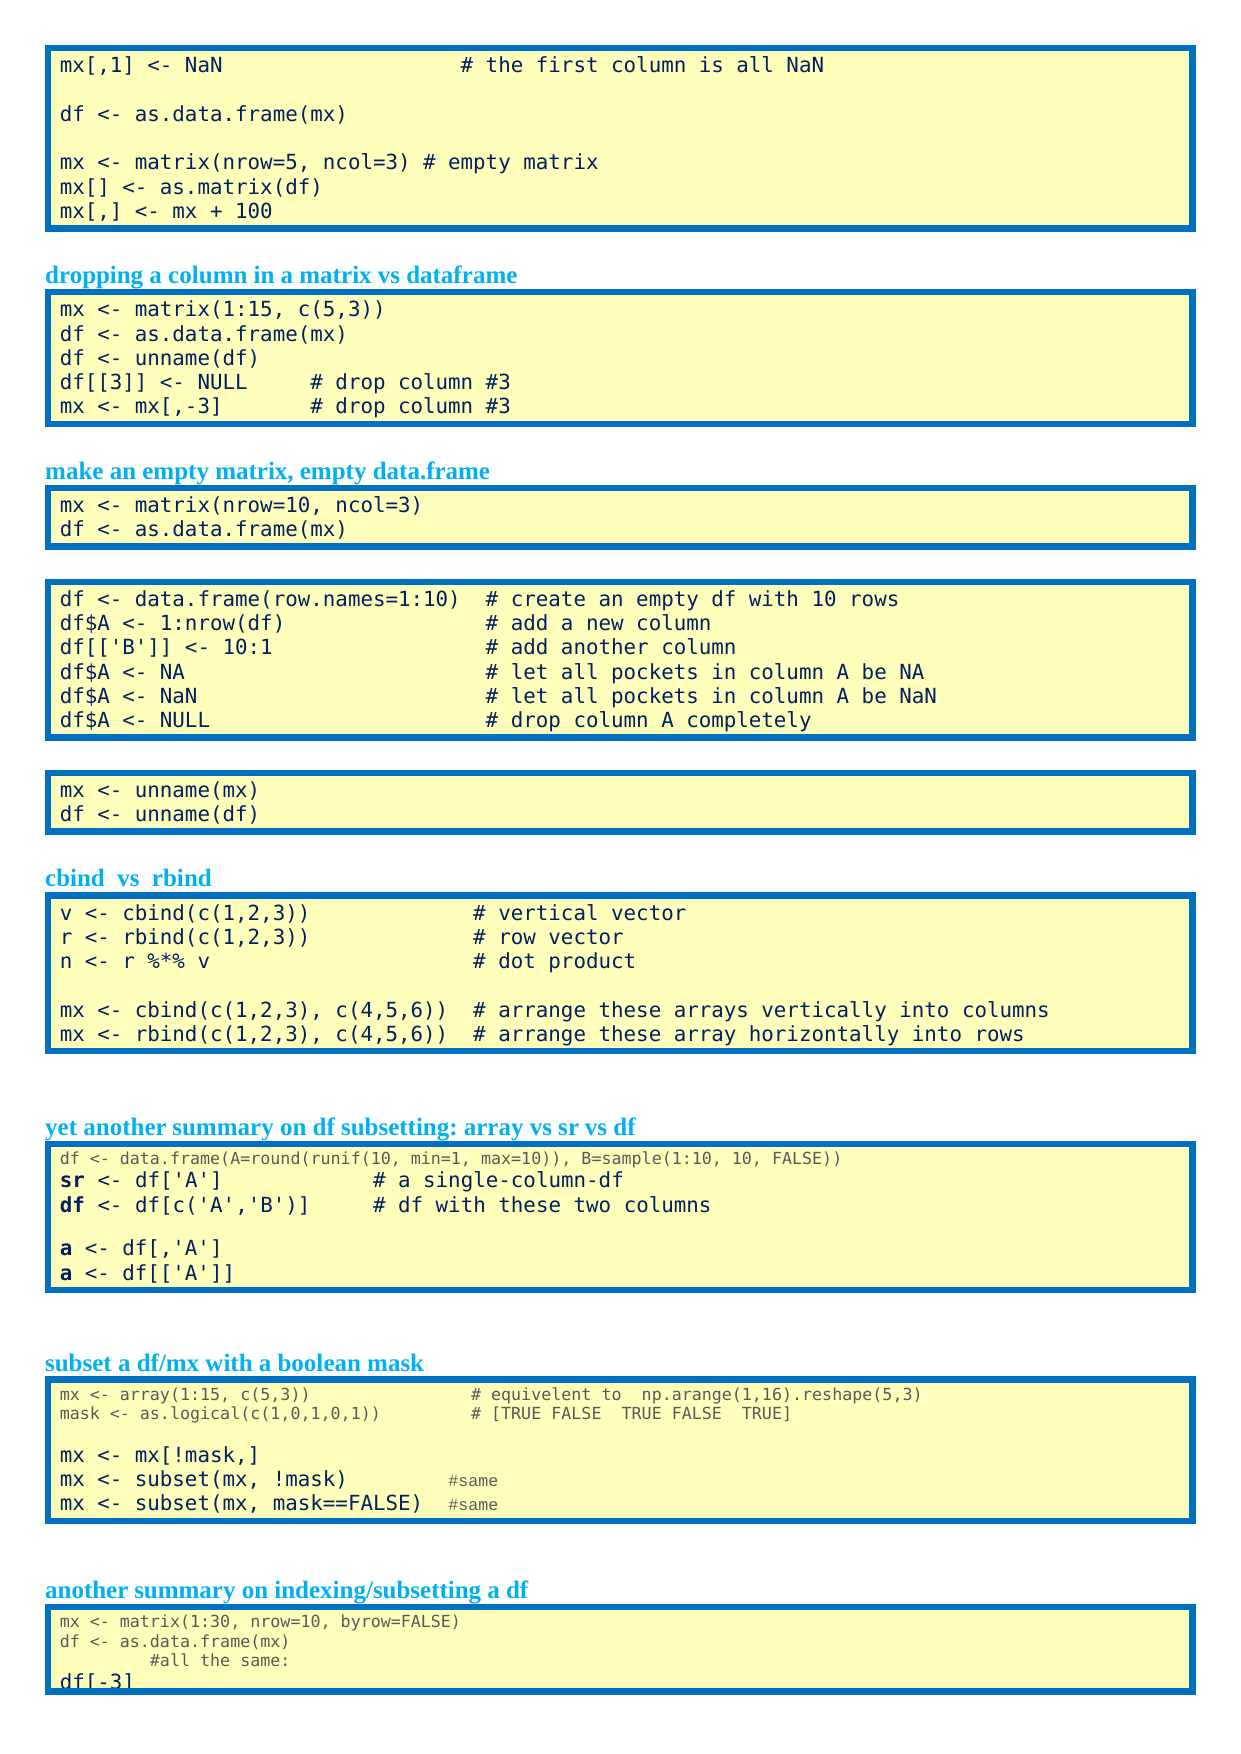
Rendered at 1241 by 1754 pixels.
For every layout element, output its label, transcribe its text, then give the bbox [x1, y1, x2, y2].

text df$A <- NA # let all pockets in column A be NA [51, 651, 1189, 676]
title dropping a column in a matrix vs dataframe [45, 260, 1196, 289]
text mx <- subset(mx, mask==FALSE) #same [51, 1483, 1189, 1518]
text df$A <- 1:nrow(df) # add a new column [51, 603, 1189, 627]
text df[[3]] <- NULL # drop column #3 [51, 362, 1189, 386]
text df <- df[c('A','B')] # df with these two columns [51, 1184, 1189, 1209]
text mx <- subset(mx, !mask) #same [51, 1459, 1189, 1483]
text mx <- matrix(nrow=5, ncol=3) # empty matrix [51, 142, 1189, 166]
text mx <- rbind(c(1,2,3), c(4,5,6)) # arrange these array horizontally into rows [51, 1014, 1189, 1048]
text mx <- matrix(nrow=10, ncol=3) [51, 491, 1189, 509]
text sr <- df['A'] # a single-column-df [51, 1160, 1189, 1184]
text mx[] <- as.matrix(df) [51, 166, 1189, 191]
text mask <- as.logical(c(1,0,1,0,1)) # [TRUE FALSE TRUE FALSE TRUE] [51, 1396, 1189, 1415]
text a <- df[,'A'] [51, 1228, 1189, 1252]
text df <- as.data.frame(mx) [51, 93, 1189, 118]
text df$A <- NaN # let all pockets in column A be NaN [51, 676, 1189, 700]
text a <- df[['A']] [51, 1252, 1189, 1287]
text mx <- mx[!mask,] [51, 1434, 1189, 1459]
text mx <- matrix(1:30, nrow=10, byrow=FALSE) [51, 1610, 1189, 1623]
text df$A <- NULL # drop column A completely [51, 700, 1189, 734]
title cbind vs rbind [45, 863, 1196, 892]
text v <- cbind(c(1,2,3)) # vertical vector [51, 899, 1189, 917]
text mx[,1] <- NaN # the first column is all NaN [51, 51, 1189, 69]
title yet another summary on df subsetting: array vs sr vs df [45, 1112, 1196, 1141]
text mx <- matrix(1:15, c(5,3)) [51, 295, 1189, 313]
text mx <- cbind(c(1,2,3), c(4,5,6)) # arrange these arrays vertically into columns [51, 989, 1189, 1014]
text df <- unname(df) [51, 794, 1189, 828]
text df <- as.data.frame(mx) [51, 313, 1189, 338]
text df <- unname(df) [51, 338, 1189, 362]
text mx[,] <- mx + 100 [51, 191, 1189, 225]
text df <- data.frame(row.names=1:10) # create an empty df with 10 rows [51, 585, 1189, 603]
title another summary on indexing/subsetting a df [45, 1575, 1196, 1604]
title subset a df/mx with a boolean mask [45, 1348, 1196, 1376]
text df <- as.data.frame(mx) [51, 1623, 1189, 1643]
text r <- rbind(c(1,2,3)) # row vector [51, 917, 1189, 941]
text df[-3] [51, 1662, 1189, 1688]
text mx <- array(1:15, c(5,3)) # equivelent to np.arange(1,16).reshape(5,3) [51, 1383, 1189, 1396]
text df[['B']] <- 10:1 # add another column [51, 627, 1189, 651]
text df <- data.frame(A=round(runif(10, min=1, max=10)), B=sample(1:10, 10, FALSE)) [51, 1147, 1189, 1160]
text mx <- unname(mx) [51, 776, 1189, 794]
text n <- r %*% v # dot product [51, 941, 1189, 965]
title make an empty matrix, empty data.frame [45, 456, 1196, 484]
text mx <- mx[,-3] # drop column #3 [51, 386, 1189, 421]
text df <- as.data.frame(mx) [51, 509, 1189, 543]
text #all the same: [51, 1643, 1189, 1662]
